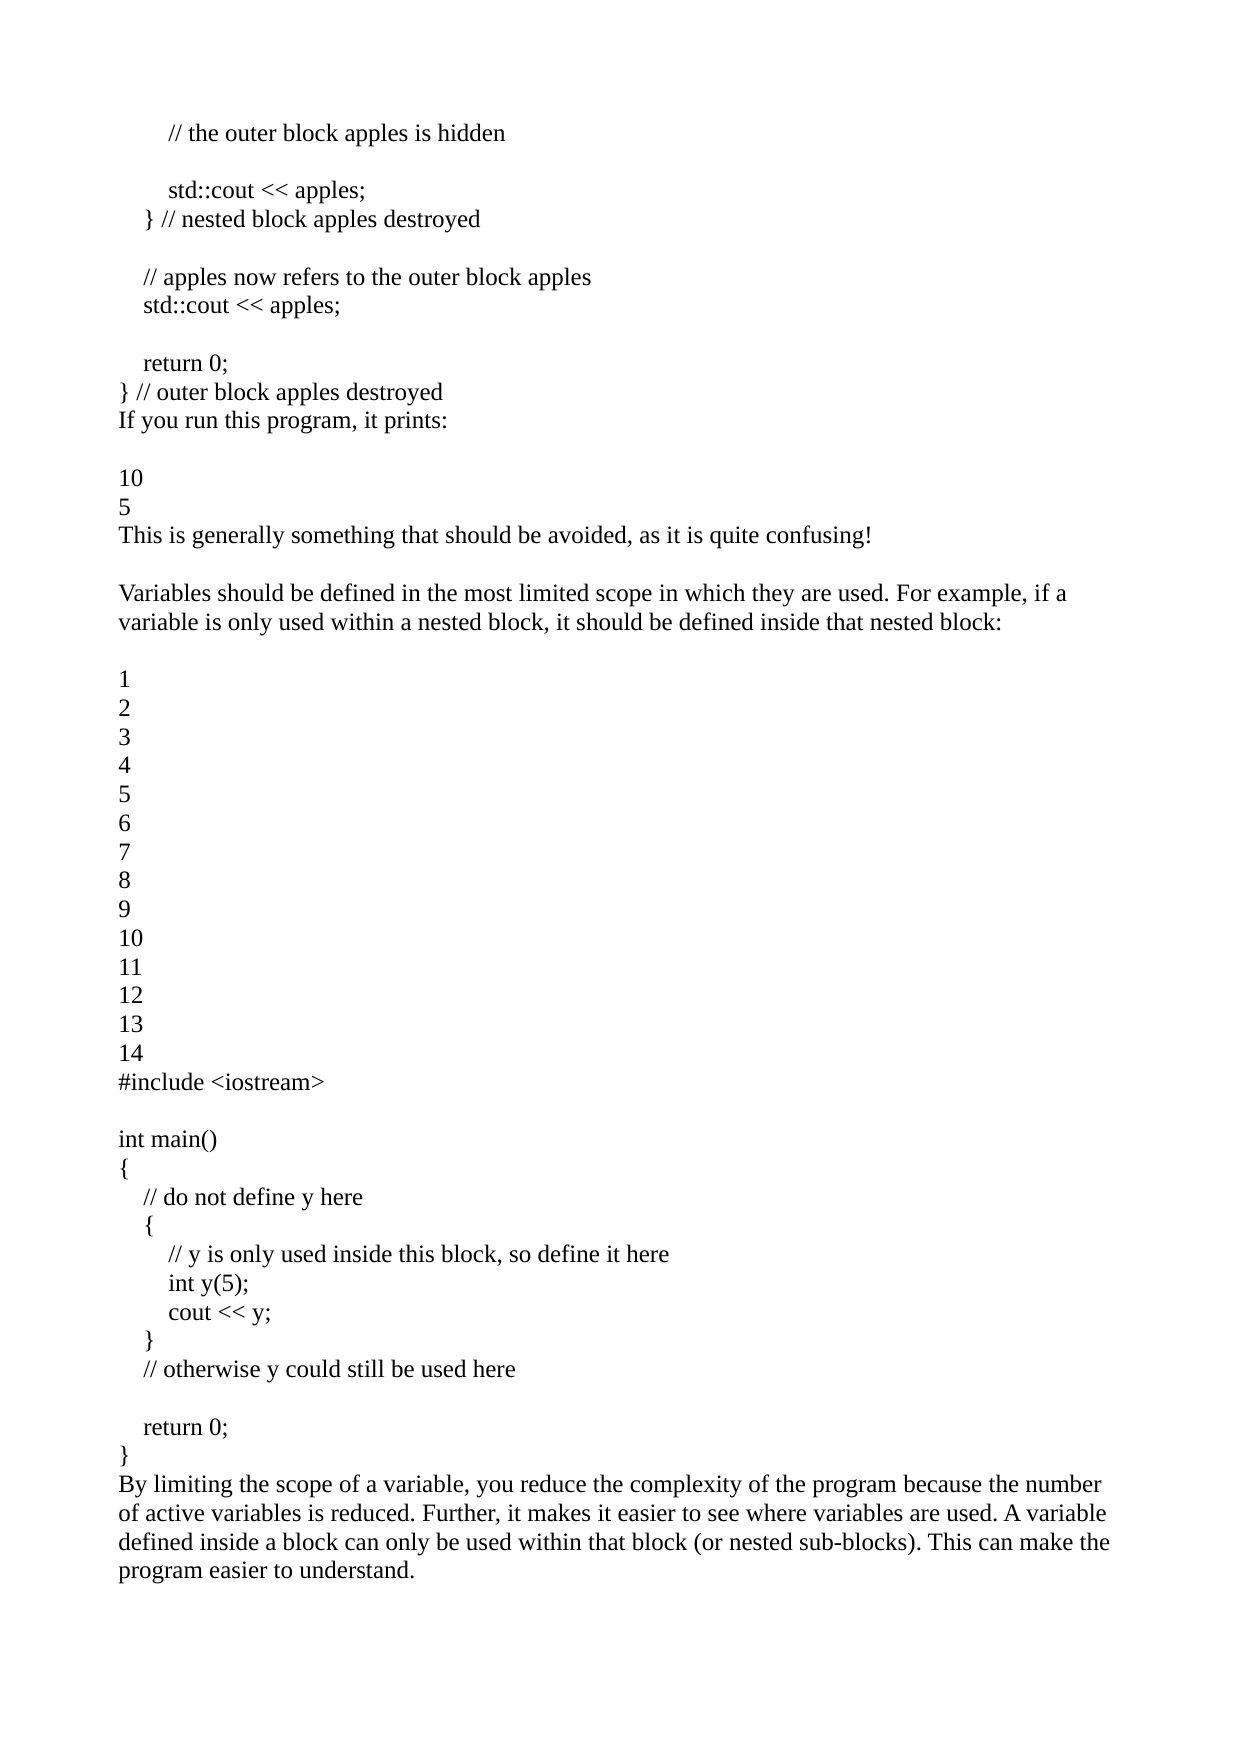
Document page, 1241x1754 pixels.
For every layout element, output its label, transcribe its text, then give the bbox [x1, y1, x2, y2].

text } [118, 1441, 1122, 1469]
text // y is only used inside this block, so define it here [118, 1239, 1122, 1268]
text 6 [118, 808, 1122, 837]
text 12 [118, 981, 1122, 1009]
text // do not define y here [118, 1182, 1122, 1211]
text 10 [118, 923, 1122, 952]
text 7 [118, 837, 1122, 866]
text int main() [118, 1124, 1122, 1153]
text 2 [118, 693, 1122, 722]
text std::cout << apples; [118, 291, 1122, 319]
text int y(5); [118, 1268, 1122, 1297]
text By limiting the scope of a variable, you reduce the complexity of the program because the number of active variables is reduced. Further, it makes it easier to see where variables are used. A variable defined inside a block can only be used within that block (or nested sub-blocks). This can make the program easier to understand. [118, 1469, 1122, 1584]
text 13 [118, 1009, 1122, 1038]
text // apples now refers to the outer block apples [118, 262, 1122, 291]
text Variables should be defined in the most limited scope in which they are used. For example, if a variable is only used within a nested block, it should be defined inside that nested block: [118, 578, 1122, 636]
text // otherwise y could still be used here [118, 1354, 1122, 1383]
text cout << y; [118, 1297, 1122, 1326]
text } // outer block apples destroyed [118, 377, 1122, 406]
text return 0; [118, 1412, 1122, 1441]
text 8 [118, 866, 1122, 894]
text { [118, 1211, 1122, 1239]
text If you run this program, it prints: [118, 406, 1122, 434]
text 14 [118, 1038, 1122, 1067]
text 1 [118, 664, 1122, 693]
text 4 [118, 751, 1122, 779]
text 10 [118, 463, 1122, 492]
text return 0; [118, 348, 1122, 377]
text This is generally something that should be avoided, as it is quite confusing! [118, 521, 1122, 549]
text #include <iostream> [118, 1067, 1122, 1096]
text { [118, 1153, 1122, 1182]
text std::cout << apples; [118, 176, 1122, 204]
text 9 [118, 894, 1122, 923]
text } // nested block apples destroyed [118, 204, 1122, 233]
text 3 [118, 722, 1122, 751]
text 11 [118, 952, 1122, 981]
text 5 [118, 492, 1122, 521]
text } [118, 1326, 1122, 1354]
text // the outer block apples is hidden [118, 118, 1122, 147]
text 5 [118, 779, 1122, 808]
